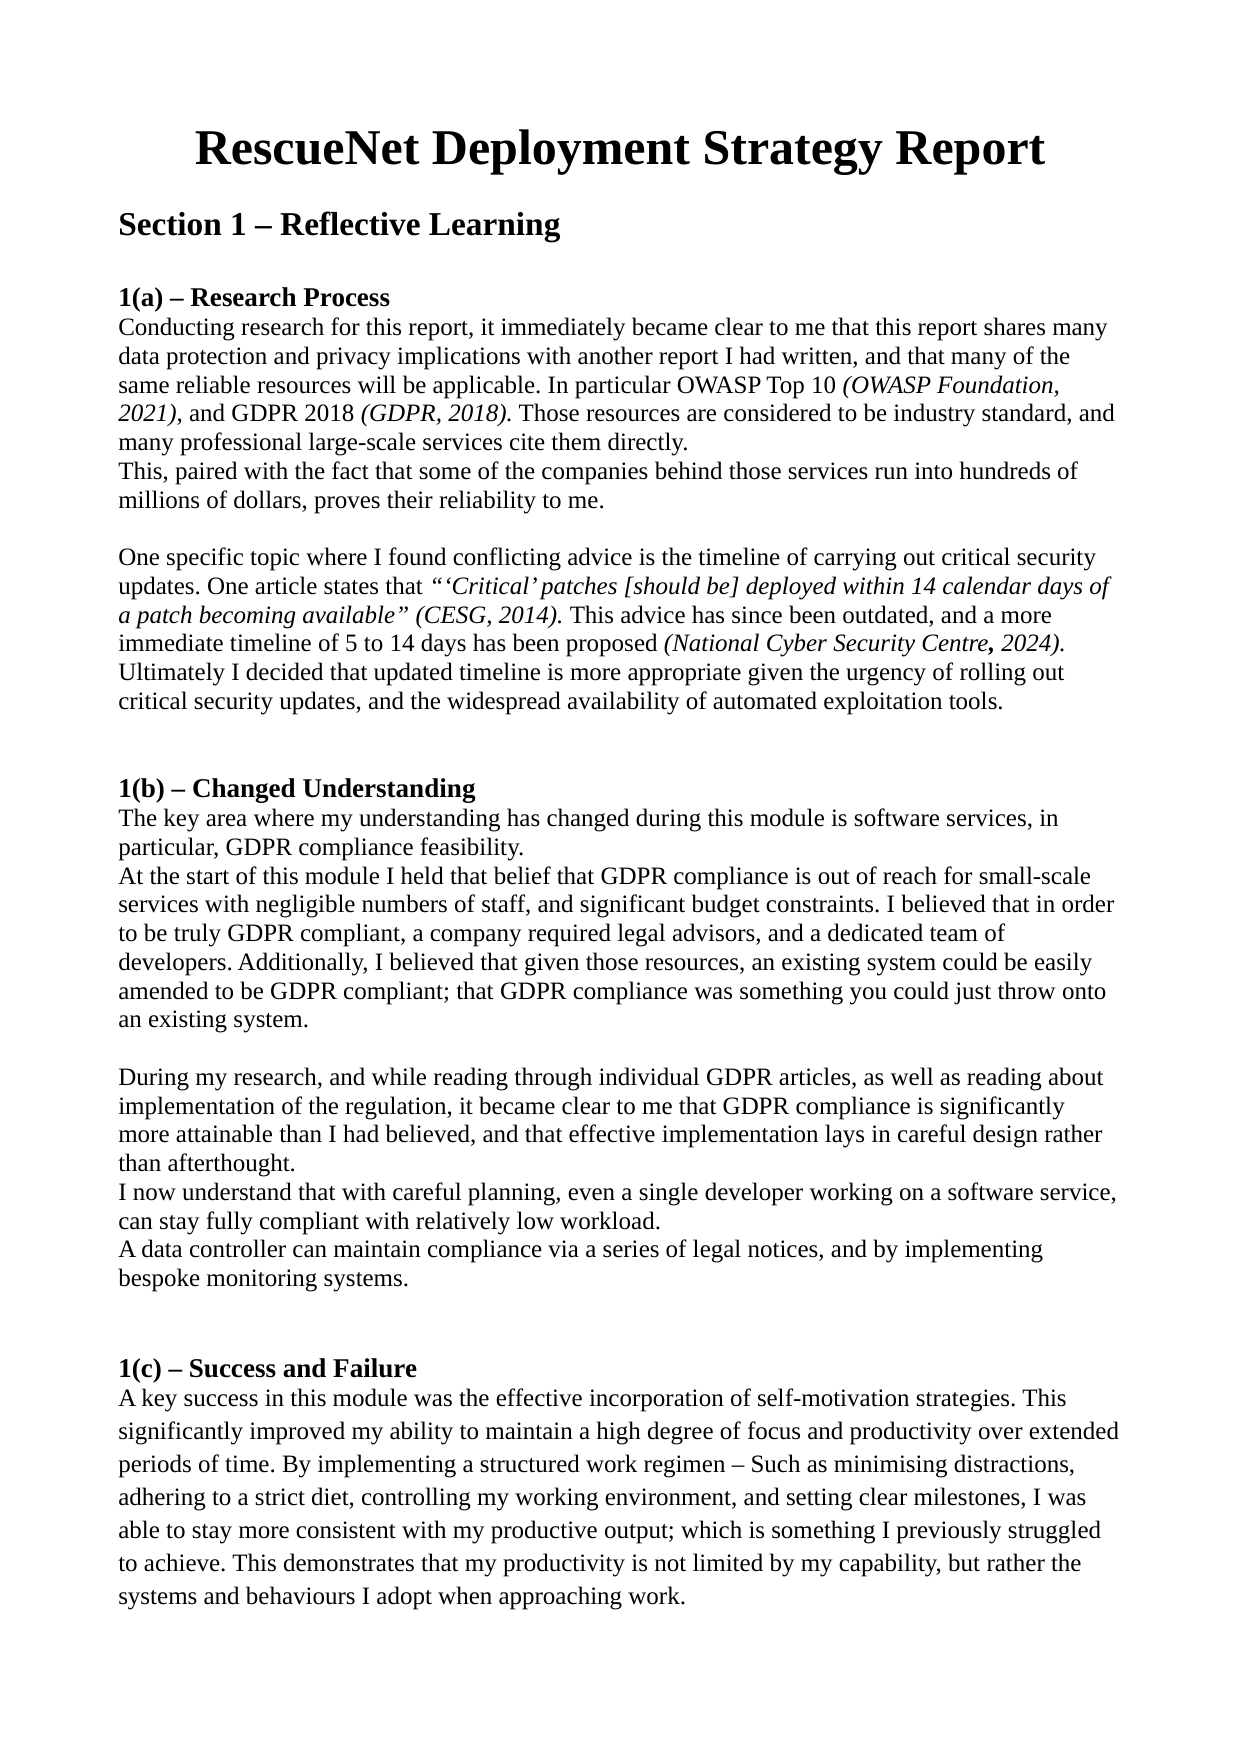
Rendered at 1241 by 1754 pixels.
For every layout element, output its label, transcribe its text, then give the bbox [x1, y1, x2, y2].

text 1(b) – Changed Understanding [118, 772, 1122, 803]
text During my research, and while reading through individual GDPR articles, as well as reading about implementation of the regulation, it became clear to me that GDPR compliance is significantly more attainable than I had believed, and that effective implementation lays in careful design rather than afterthought. [118, 1062, 1122, 1177]
text 1(c) – Success and Failure [118, 1352, 1122, 1383]
text A data controller can maintain compliance via a series of legal notices, and by implementing bespoke monitoring systems. [118, 1234, 1122, 1292]
text RescueNet Deployment Strategy Report [118, 118, 1122, 176]
text One specific topic where I found conflicting advice is the timeline of carrying out critical security updates. One article states that “‘Critical’ patches [should be] deployed within 14 calendar days of a patch becoming available” (CESG, 2014). This advice has since been outdated, and a more immediate timeline of 5 to 14 days has been proposed (National Cyber Security Centre, 2024). Ultimately I decided that updated timeline is more appropriate given the urgency of rolling out critical security updates, and the widespread availability of automated exploitation tools. [118, 542, 1122, 715]
text Section 1 – Reflective Learning [118, 204, 1122, 243]
text At the start of this module I held that belief that GDPR compliance is out of reach for small-scale services with negligible numbers of staff, and significant budget constraints. I believed that in order to be truly GDPR compliant, a company required legal advisors, and a dedicated team of developers. Additionally, I believed that given those resources, an existing system could be easily amended to be GDPR compliant; that GDPR compliance was something you could just throw onto an existing system. [118, 861, 1122, 1033]
text This, paired with the fact that some of the companies behind those services run into hundreds of millions of dollars, proves their reliability to me. [118, 456, 1122, 513]
text I now understand that with careful planning, even a single developer working on a software service, can stay fully compliant with relatively low workload. [118, 1177, 1122, 1234]
text 1(a) – Research Process [118, 281, 1122, 312]
text The key area where my understanding has changed during this module is software services, in particular, GDPR compliance feasibility. [118, 803, 1122, 861]
text Conducting research for this report, it immediately became clear to me that this report shares many data protection and privacy implications with another report I had written, and that many of the same reliable resources will be applicable. In particular OWASP Top 10 (OWASP Foundation, 2021), and GDPR 2018 (GDPR, 2018). Those resources are considered to be industry standard, and many professional large-scale services cite them directly. [118, 312, 1122, 456]
text A key success in this module was the effective incorporation of self-motivation strategies. This significantly improved my ability to maintain a high degree of focus and productivity over extended periods of time. By implementing a structured work regimen – Such as minimising distractions, adhering to a strict diet, controlling my working environment, and setting clear milestones, I was able to stay more consistent with my productive output; which is something I previously struggled to achieve. This demonstrates that my productivity is not limited by my capability, but rather the systems and behaviours I adopt when approaching work. [118, 1383, 1122, 1610]
